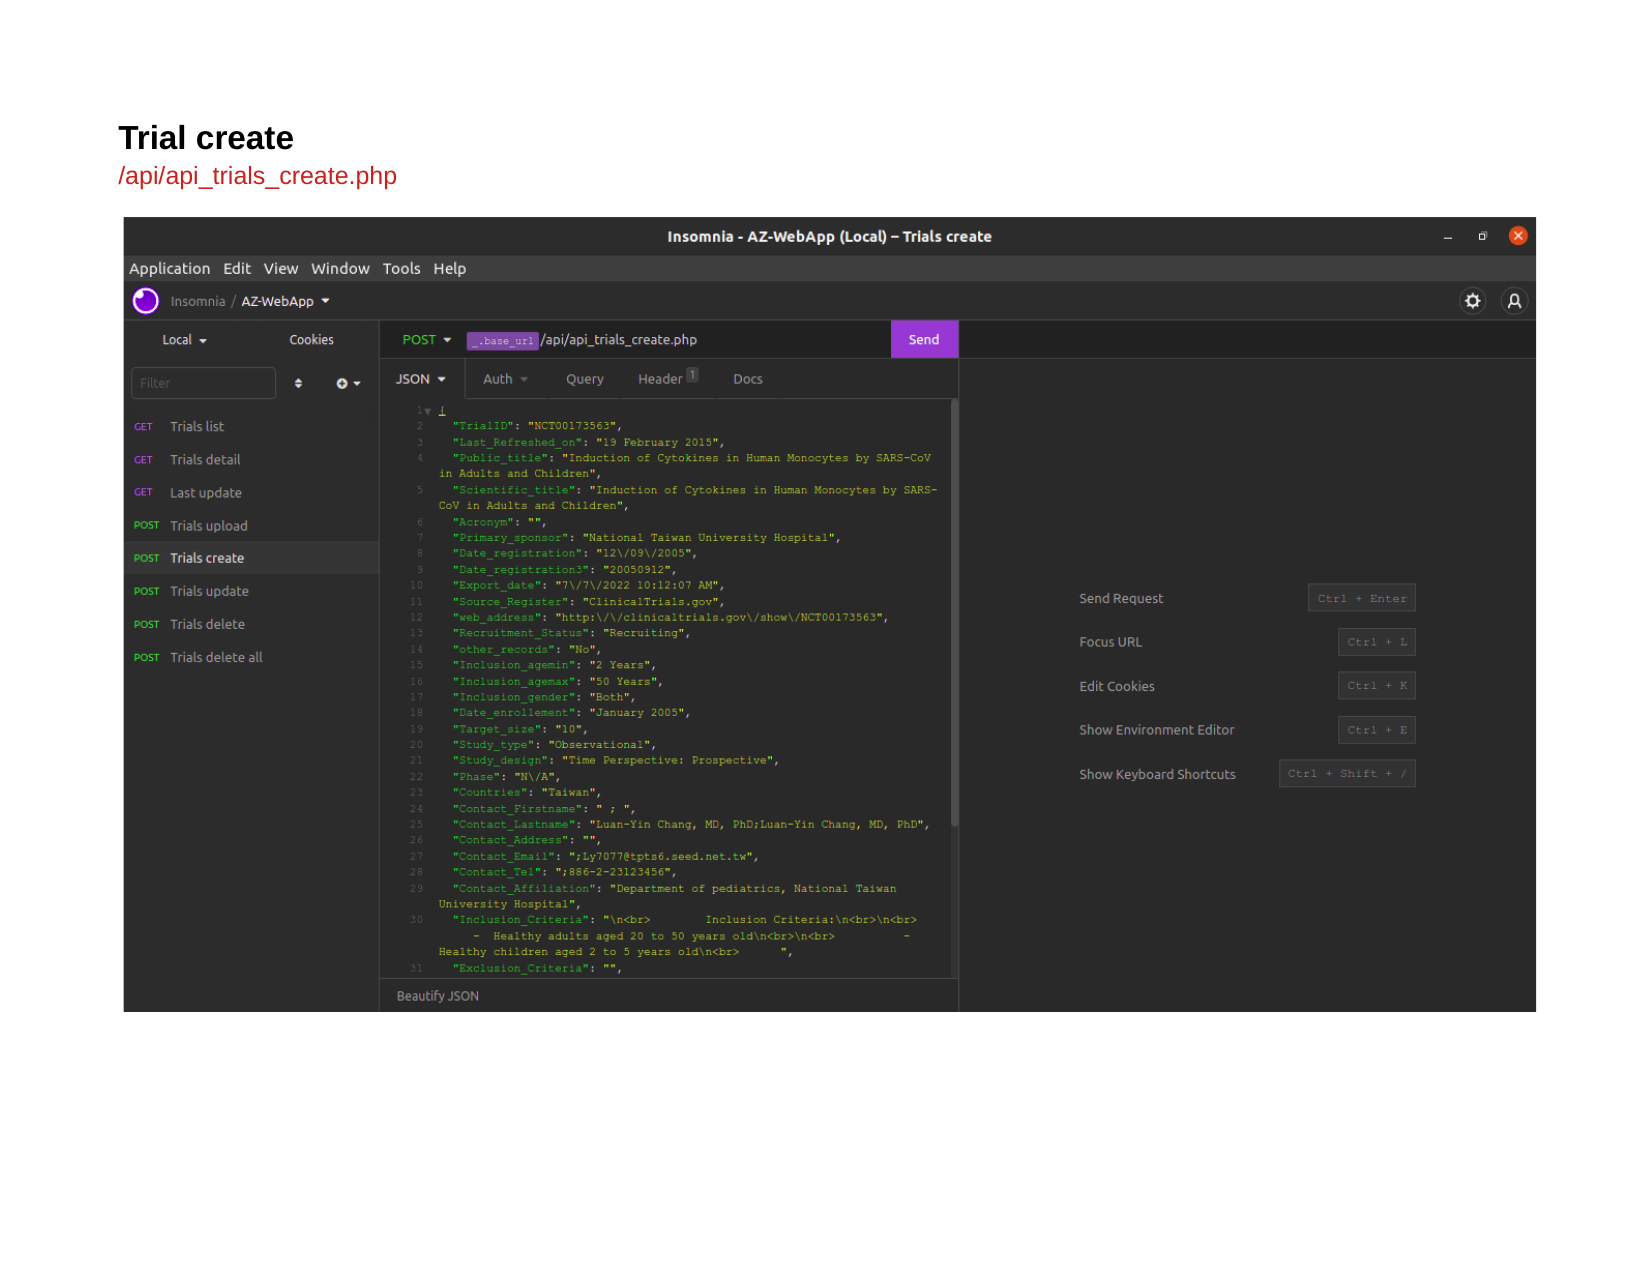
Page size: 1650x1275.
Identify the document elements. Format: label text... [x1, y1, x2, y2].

picture [123, 217, 1537, 1012]
text Trial create /api/api_trials_create.php [118, 118, 1532, 189]
